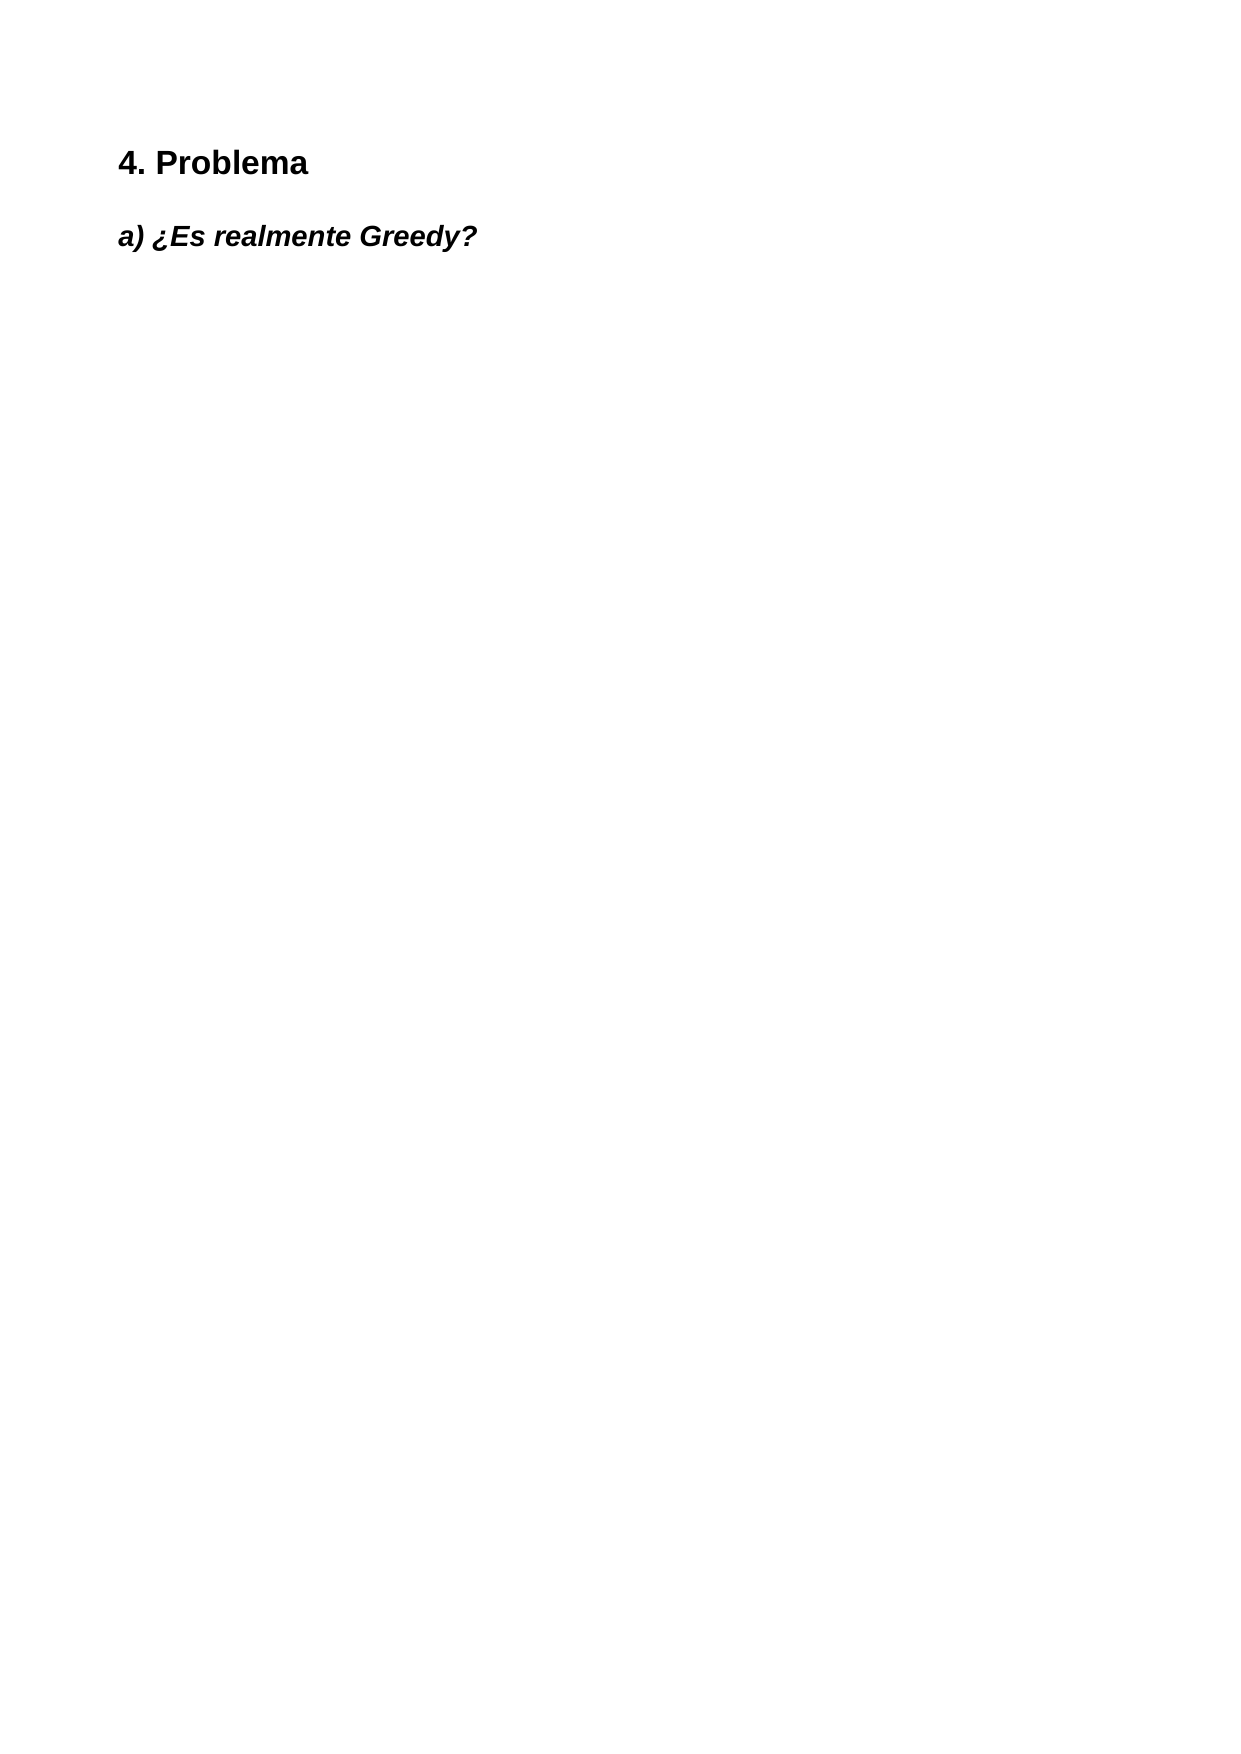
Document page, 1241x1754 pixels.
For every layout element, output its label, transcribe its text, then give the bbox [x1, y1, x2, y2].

subtitle a) ¿Es realmente Greedy? [118, 219, 1122, 253]
subtitle 4. Problema [118, 143, 1122, 182]
